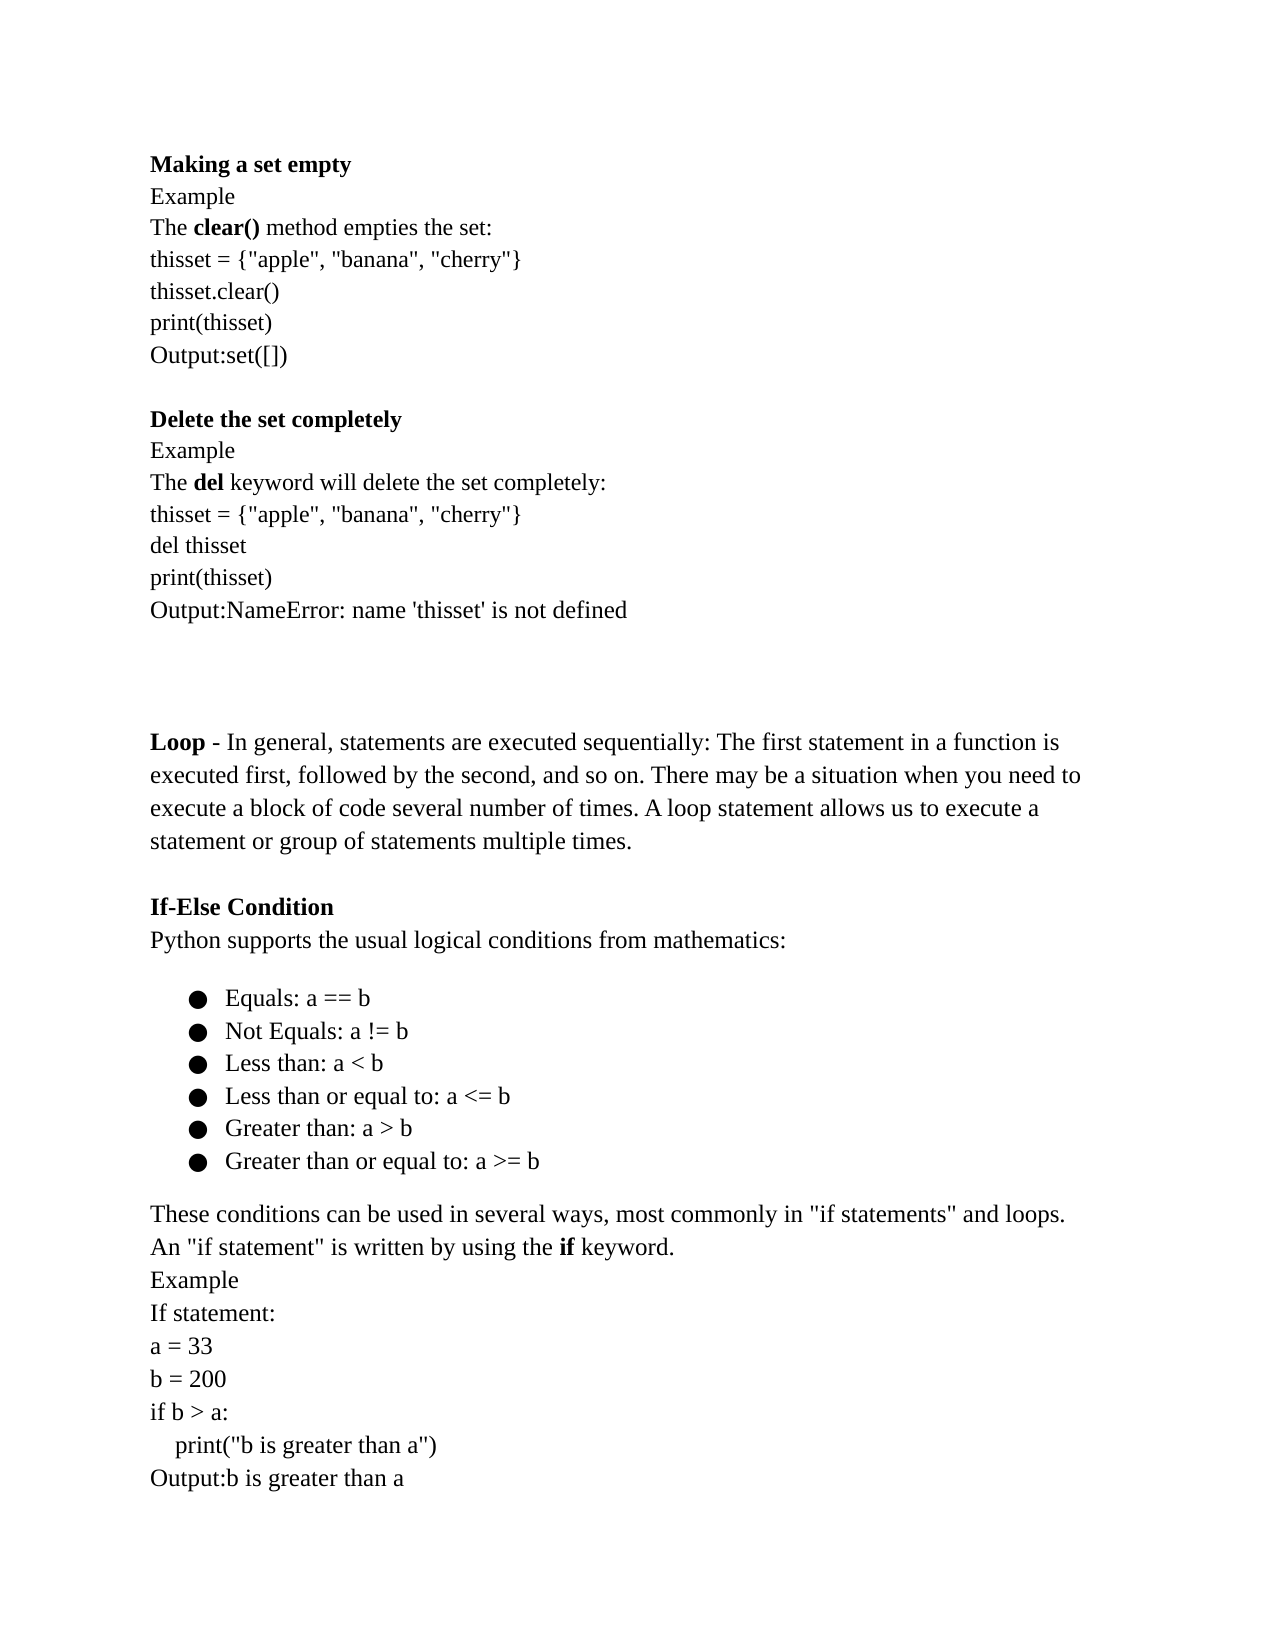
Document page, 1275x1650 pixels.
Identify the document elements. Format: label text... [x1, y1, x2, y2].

list Not Equals: a != b [187, 1013, 1125, 1046]
list Less than or equal to: a <= b [187, 1079, 1125, 1111]
text b = 200 [150, 1364, 1125, 1393]
list Greater than: a > b [187, 1111, 1125, 1144]
text Output:b is greater than a [150, 1463, 1125, 1492]
text The del keyword will delete the set completely: [150, 468, 1125, 496]
text if b > a: [150, 1397, 1125, 1426]
list Equals: a == b [187, 981, 1125, 1013]
text thisset = {"apple", "banana", "cherry"} [150, 245, 1125, 273]
list Greater than or equal to: a >= b [187, 1144, 1125, 1176]
text Delete the set completely [150, 405, 1125, 432]
text thisset.clear() [150, 277, 1125, 304]
list Less than: a < b [187, 1046, 1125, 1079]
text print(thisset) [150, 308, 1125, 336]
text print("b is greater than a") [150, 1431, 1125, 1459]
text Output:NameError: name 'thisset' is not defined [150, 595, 1125, 623]
text Output:set([]) [150, 340, 1125, 369]
text print(thisset) [150, 563, 1125, 591]
text An "if statement" is written by using the if keyword. [150, 1232, 1125, 1261]
text If statement: [150, 1298, 1125, 1327]
text Loop - In general, statements are executed sequentially: The first statement in a function is executed first, followed by the second, and so on. There may be a situation when you need to execute a block of code several number of times. A loop statement allows us to execute a statement or group of statements multiple times. [150, 727, 1125, 854]
text If-Else Condition [150, 892, 1125, 921]
text Example [150, 1265, 1125, 1294]
text These conditions can be used in several ways, most commonly in "if statements" and loops. [150, 1199, 1125, 1228]
text thisset = {"apple", "banana", "cherry"} [150, 500, 1125, 527]
text Making a set empty [150, 150, 1125, 178]
text Example [150, 436, 1125, 464]
text The clear() method empties the set: [150, 213, 1125, 241]
text del thisset [150, 531, 1125, 559]
text Python supports the usual logical conditions from mathematics: [150, 925, 1125, 954]
text Example [150, 182, 1125, 209]
text a = 33 [150, 1331, 1125, 1360]
